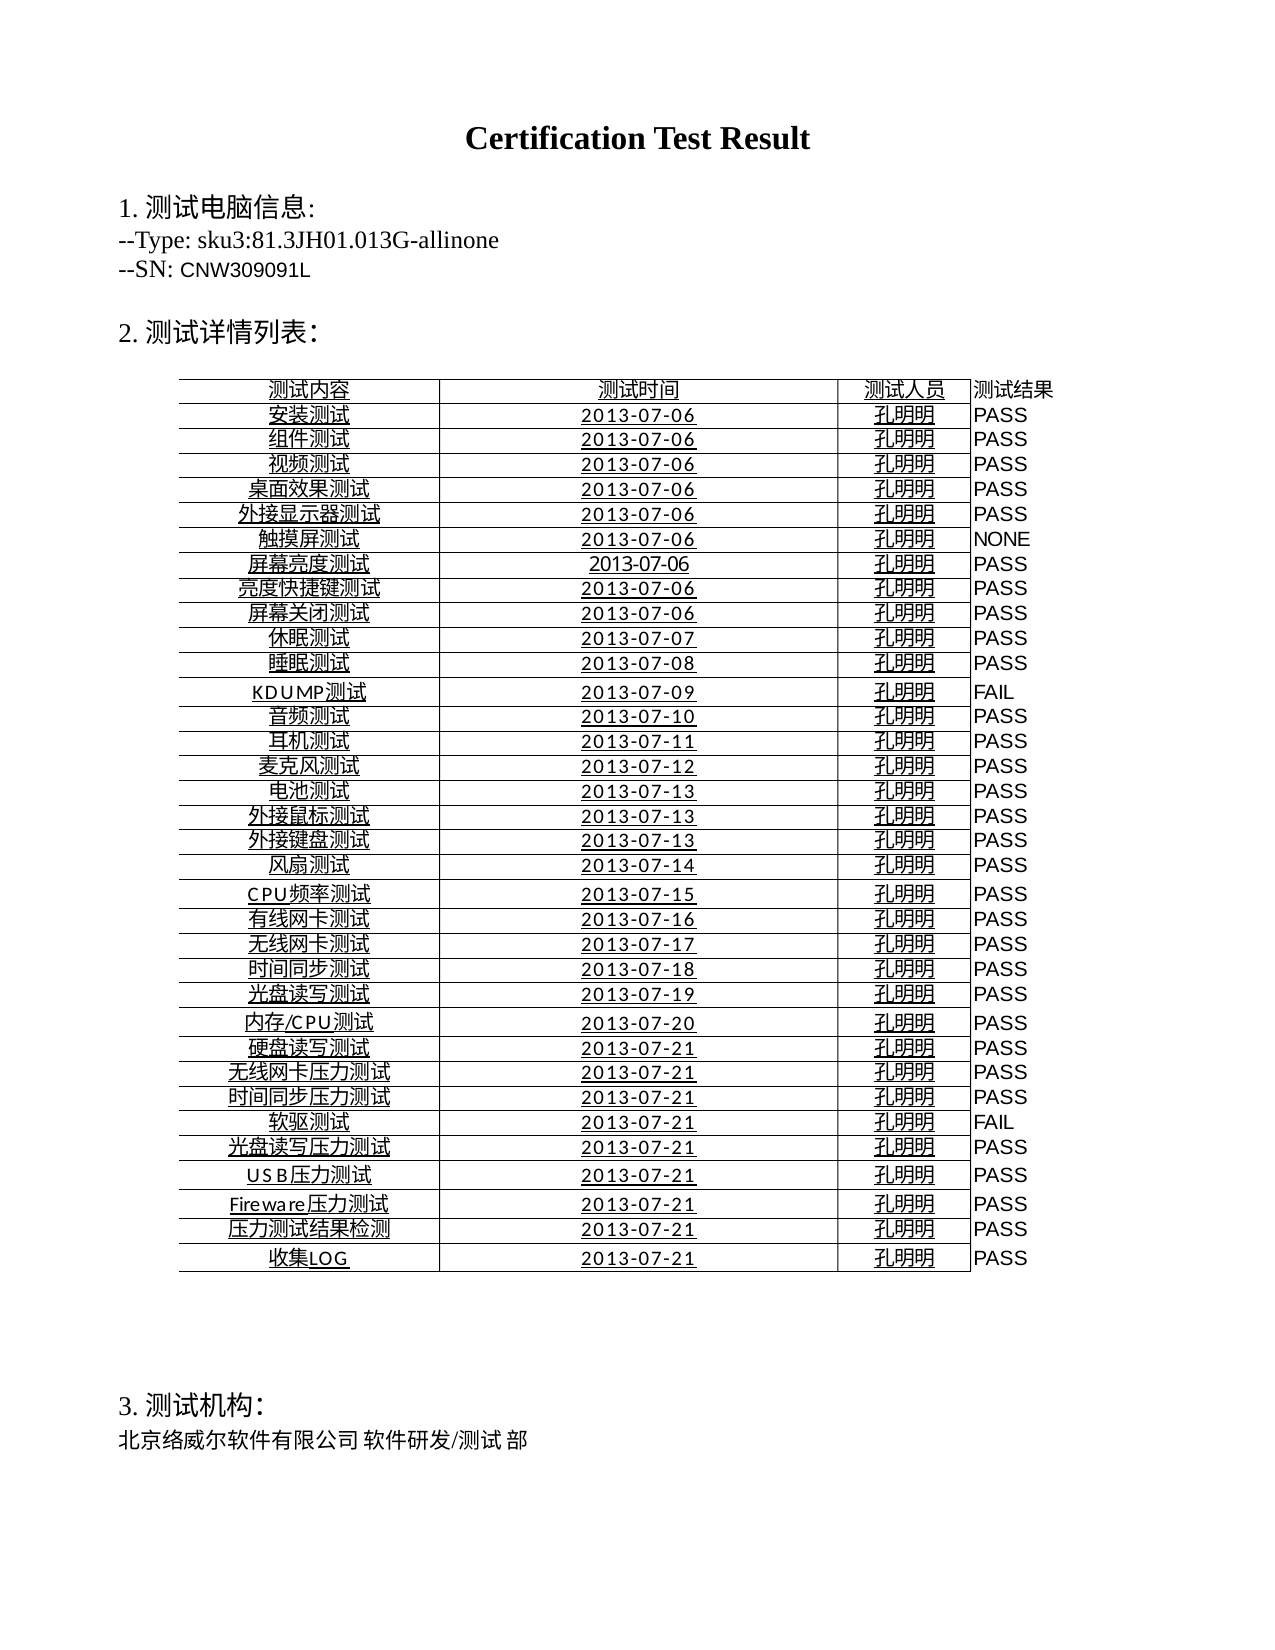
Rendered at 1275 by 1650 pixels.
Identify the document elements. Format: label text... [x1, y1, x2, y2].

text 北京络威尔软件有限公司 软件研发/测试 部 [118, 1423, 1157, 1455]
text 3. 测试机构： [118, 1384, 1157, 1423]
text --SN: CNW309091L [118, 254, 1157, 283]
text --Type: sku3:81.3JH01.013G-allinone [118, 225, 1157, 254]
text 2. 测试详情列表： [118, 311, 1157, 351]
text 1. 测试电脑信息: [118, 186, 1157, 225]
